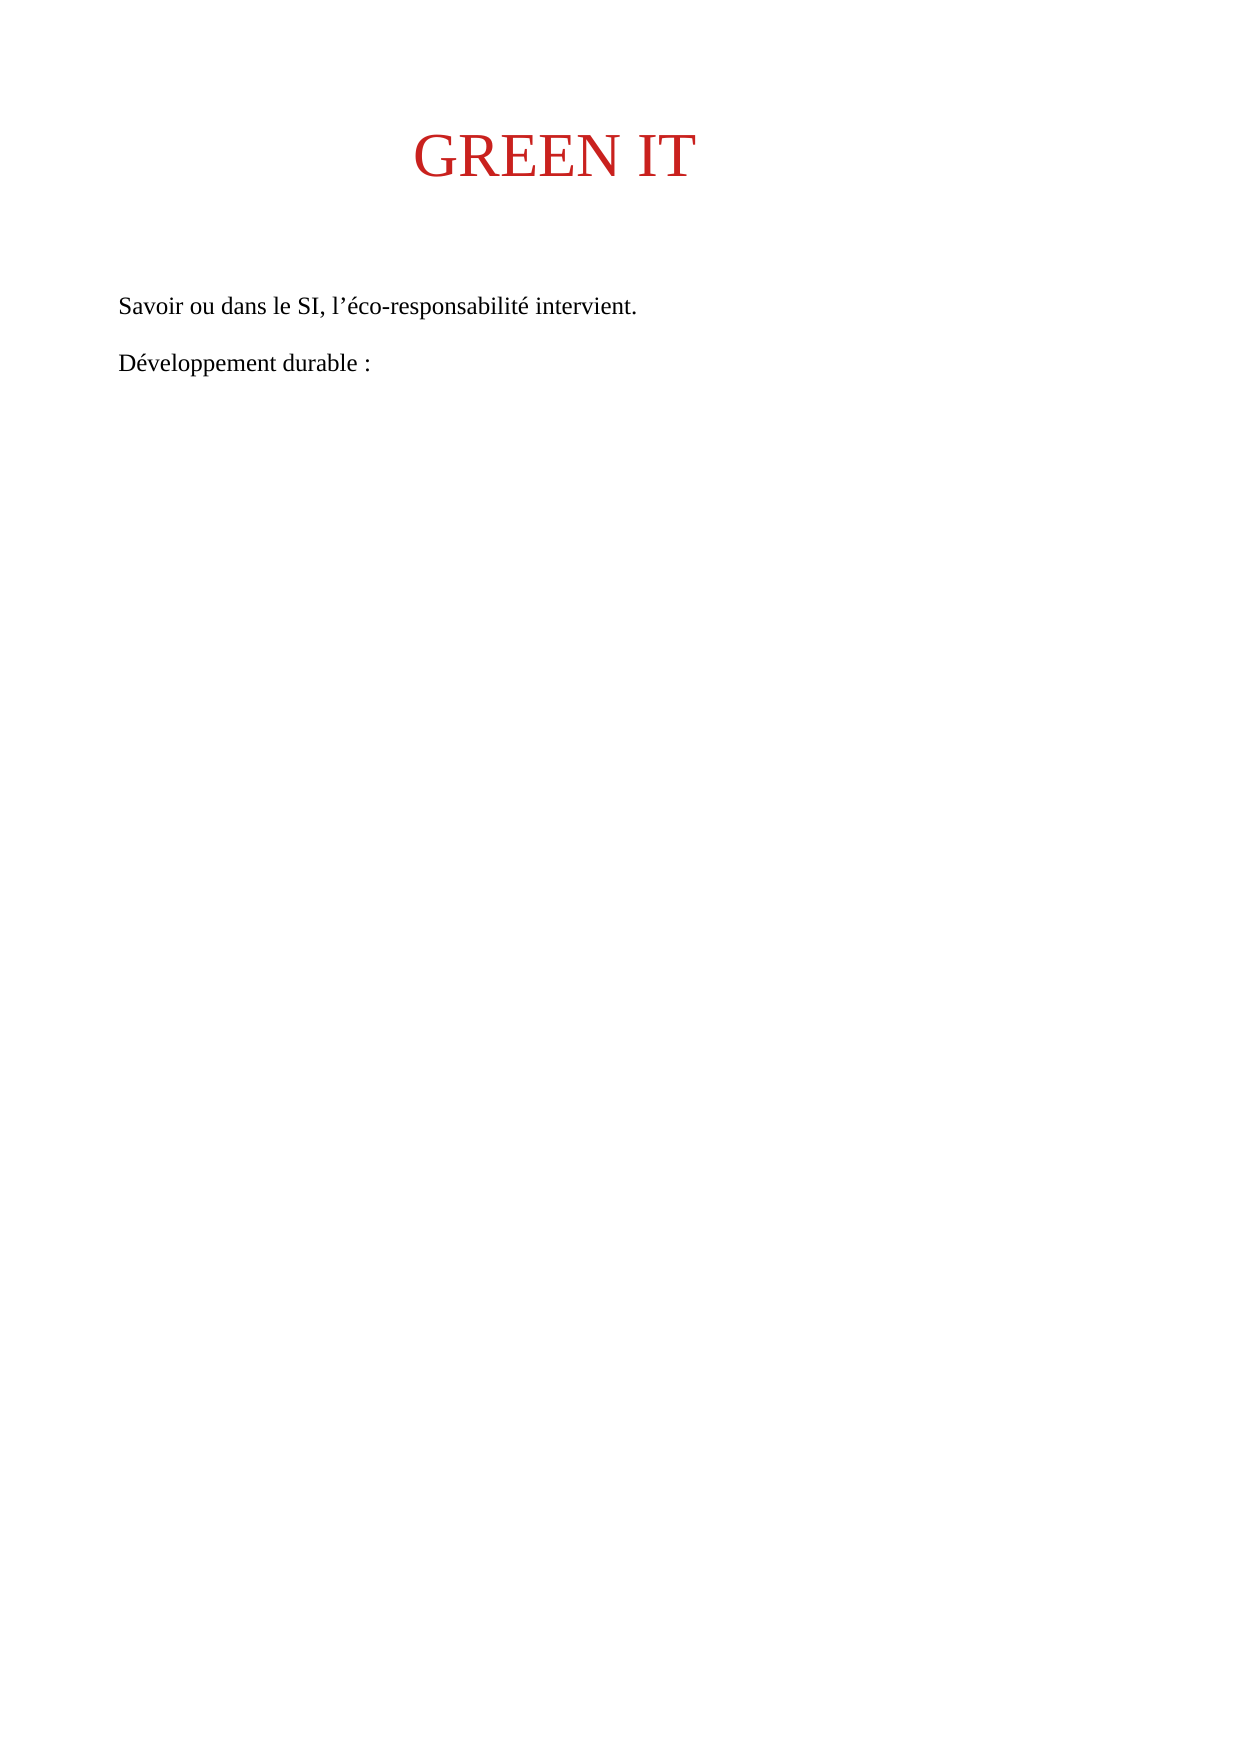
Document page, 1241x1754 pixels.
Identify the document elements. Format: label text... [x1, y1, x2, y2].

text Développement durable : [118, 348, 1122, 377]
text Savoir ou dans le SI, l’éco-responsabilité intervient. [118, 291, 1122, 319]
text GREEN IT [118, 118, 1122, 190]
